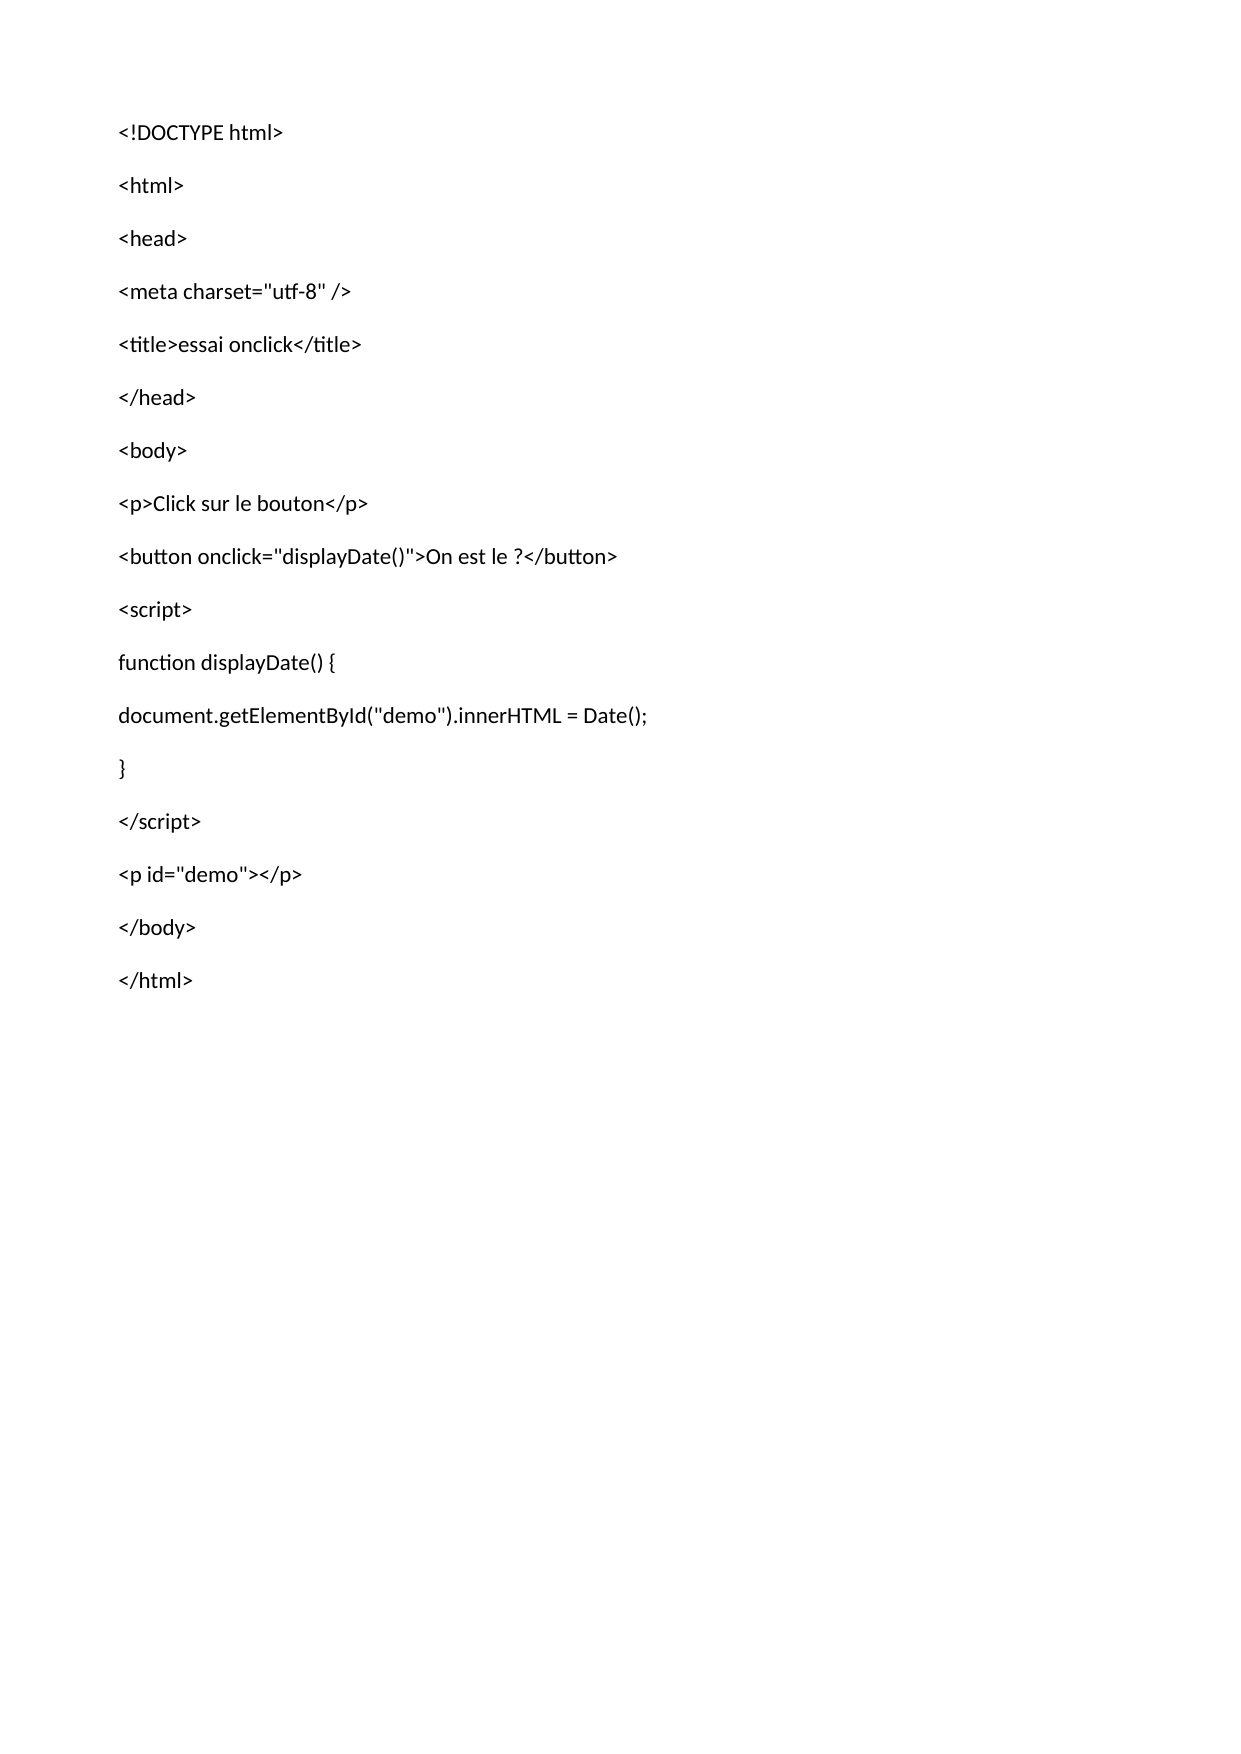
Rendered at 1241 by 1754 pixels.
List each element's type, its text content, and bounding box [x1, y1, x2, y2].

text function displayDate() { [118, 648, 1122, 676]
text <html> [118, 171, 1122, 199]
text <title>essai onclick</title> [118, 330, 1122, 358]
text document.getElementById("demo").innerHTML = Date(); [118, 701, 1122, 729]
text </head> [118, 383, 1122, 411]
text </html> [118, 966, 1122, 994]
text <button onclick="displayDate()">On est le ?</button> [118, 542, 1122, 570]
text <head> [118, 224, 1122, 252]
text <body> [118, 436, 1122, 464]
text <p id="demo"></p> [118, 860, 1122, 888]
text <script> [118, 595, 1122, 623]
text } [118, 754, 1122, 782]
text <!DOCTYPE html> [118, 118, 1122, 146]
text <p>Click sur le bouton</p> [118, 489, 1122, 517]
text </script> [118, 807, 1122, 835]
text </body> [118, 913, 1122, 941]
text <meta charset="utf-8" /> [118, 277, 1122, 305]
